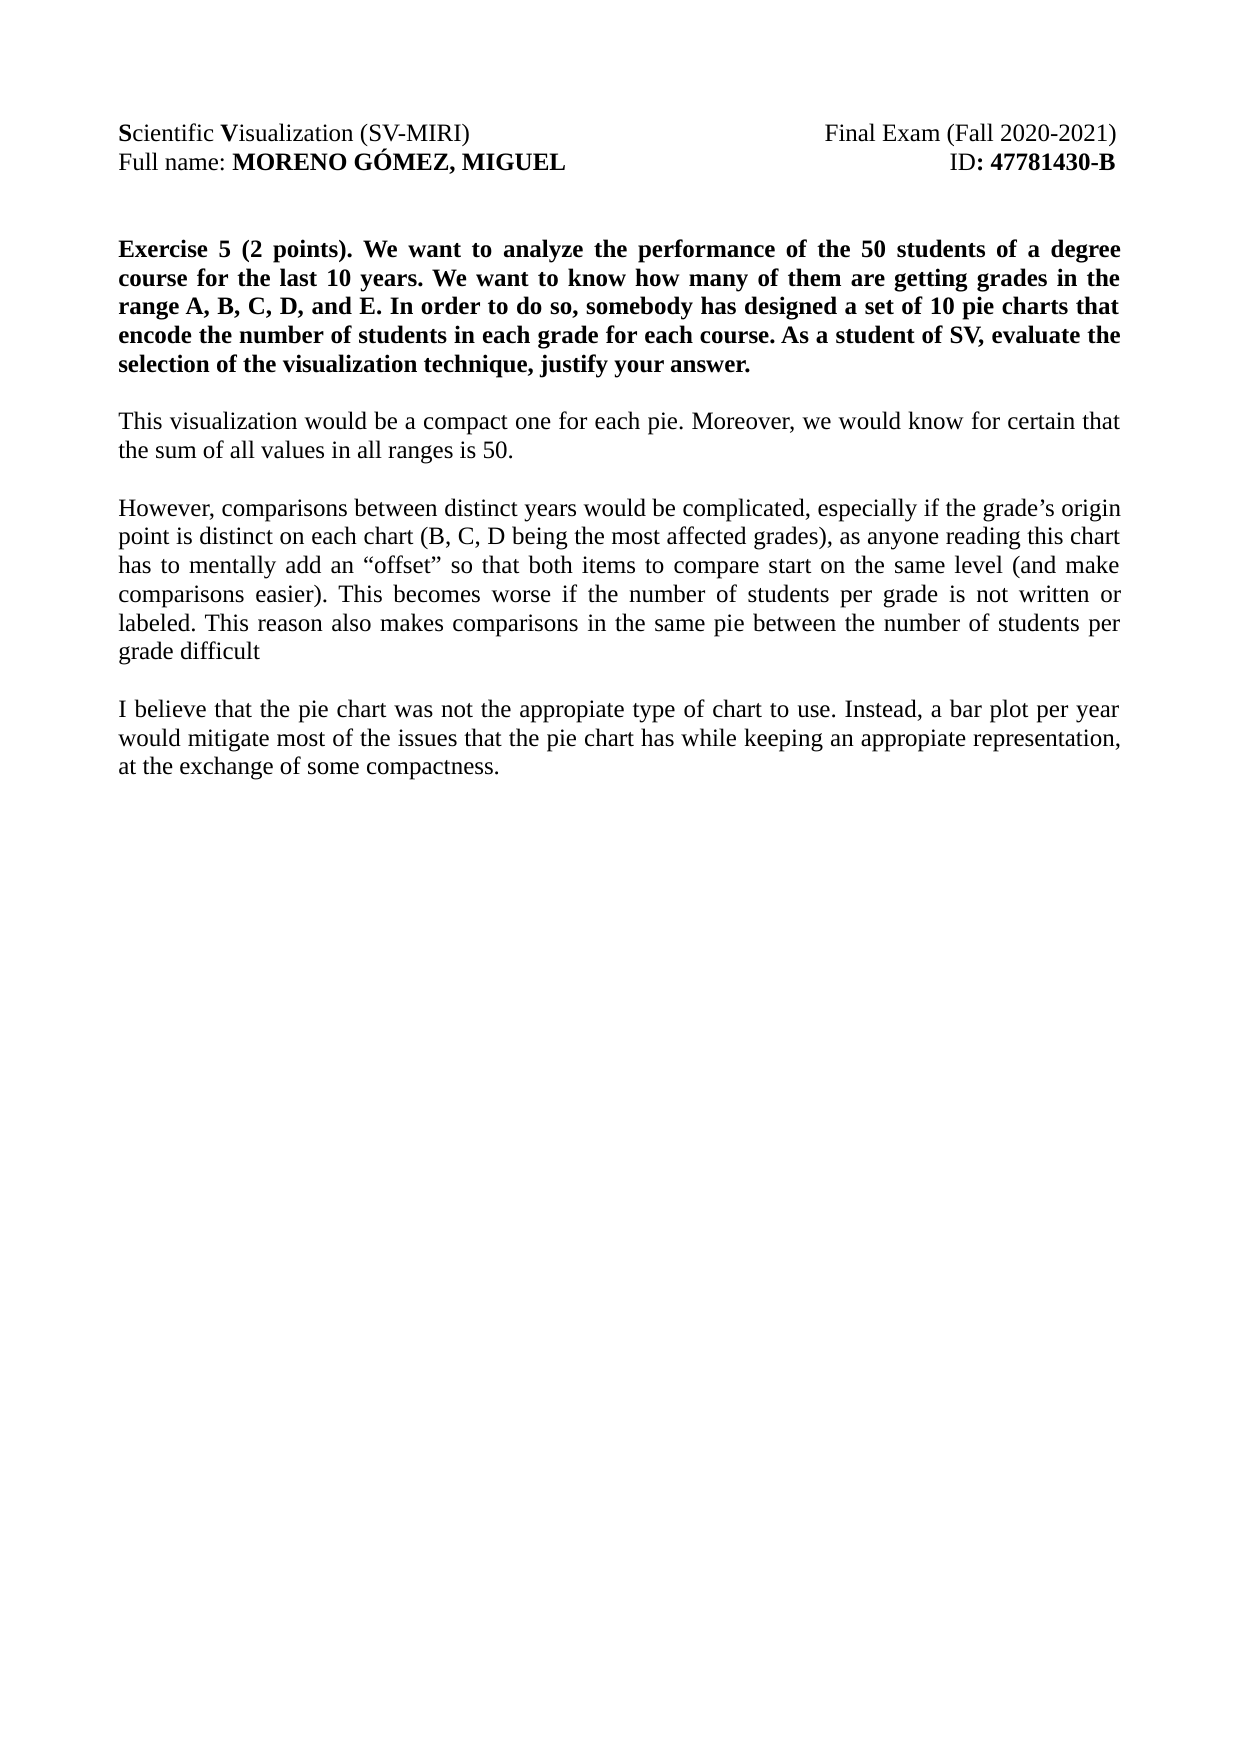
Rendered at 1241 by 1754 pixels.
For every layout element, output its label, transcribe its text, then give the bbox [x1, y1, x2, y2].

text I believe that the pie chart was not the appropiate type of chart to use. Instead, a bar plot per year would mitigate most of the issues that the pie chart has while keeping an appropiate representation, at the exchange of some compactness. [118, 665, 1122, 780]
text This visualization would be a compact one for each pie. Moreover, we would know for certain that the sum of all values in all ranges is 50. [118, 406, 1122, 464]
text However, comparisons between distinct years would be complicated, especially if the grade’s origin point is distinct on each chart (B, C, D being the most affected grades), as anyone reading this chart has to mentally add an “offset” so that both items to compare start on the same level (and make comparisons easier). This becomes worse if the number of students per grade is not written or labeled. This reason also makes comparisons in the same pie between the number of students per grade difficult [118, 493, 1122, 665]
text Exercise 5 (2 points). We want to analyze the performance of the 50 students of a degree course for the last 10 years. We want to know how many of them are getting grades in the range A, B, C, D, and E. In order to do so, somebody has designed a set of 10 pie charts that encode the number of students in each grade for each course. As a student of SV, evaluate the selection of the visualization technique, justify your answer. [118, 234, 1122, 378]
